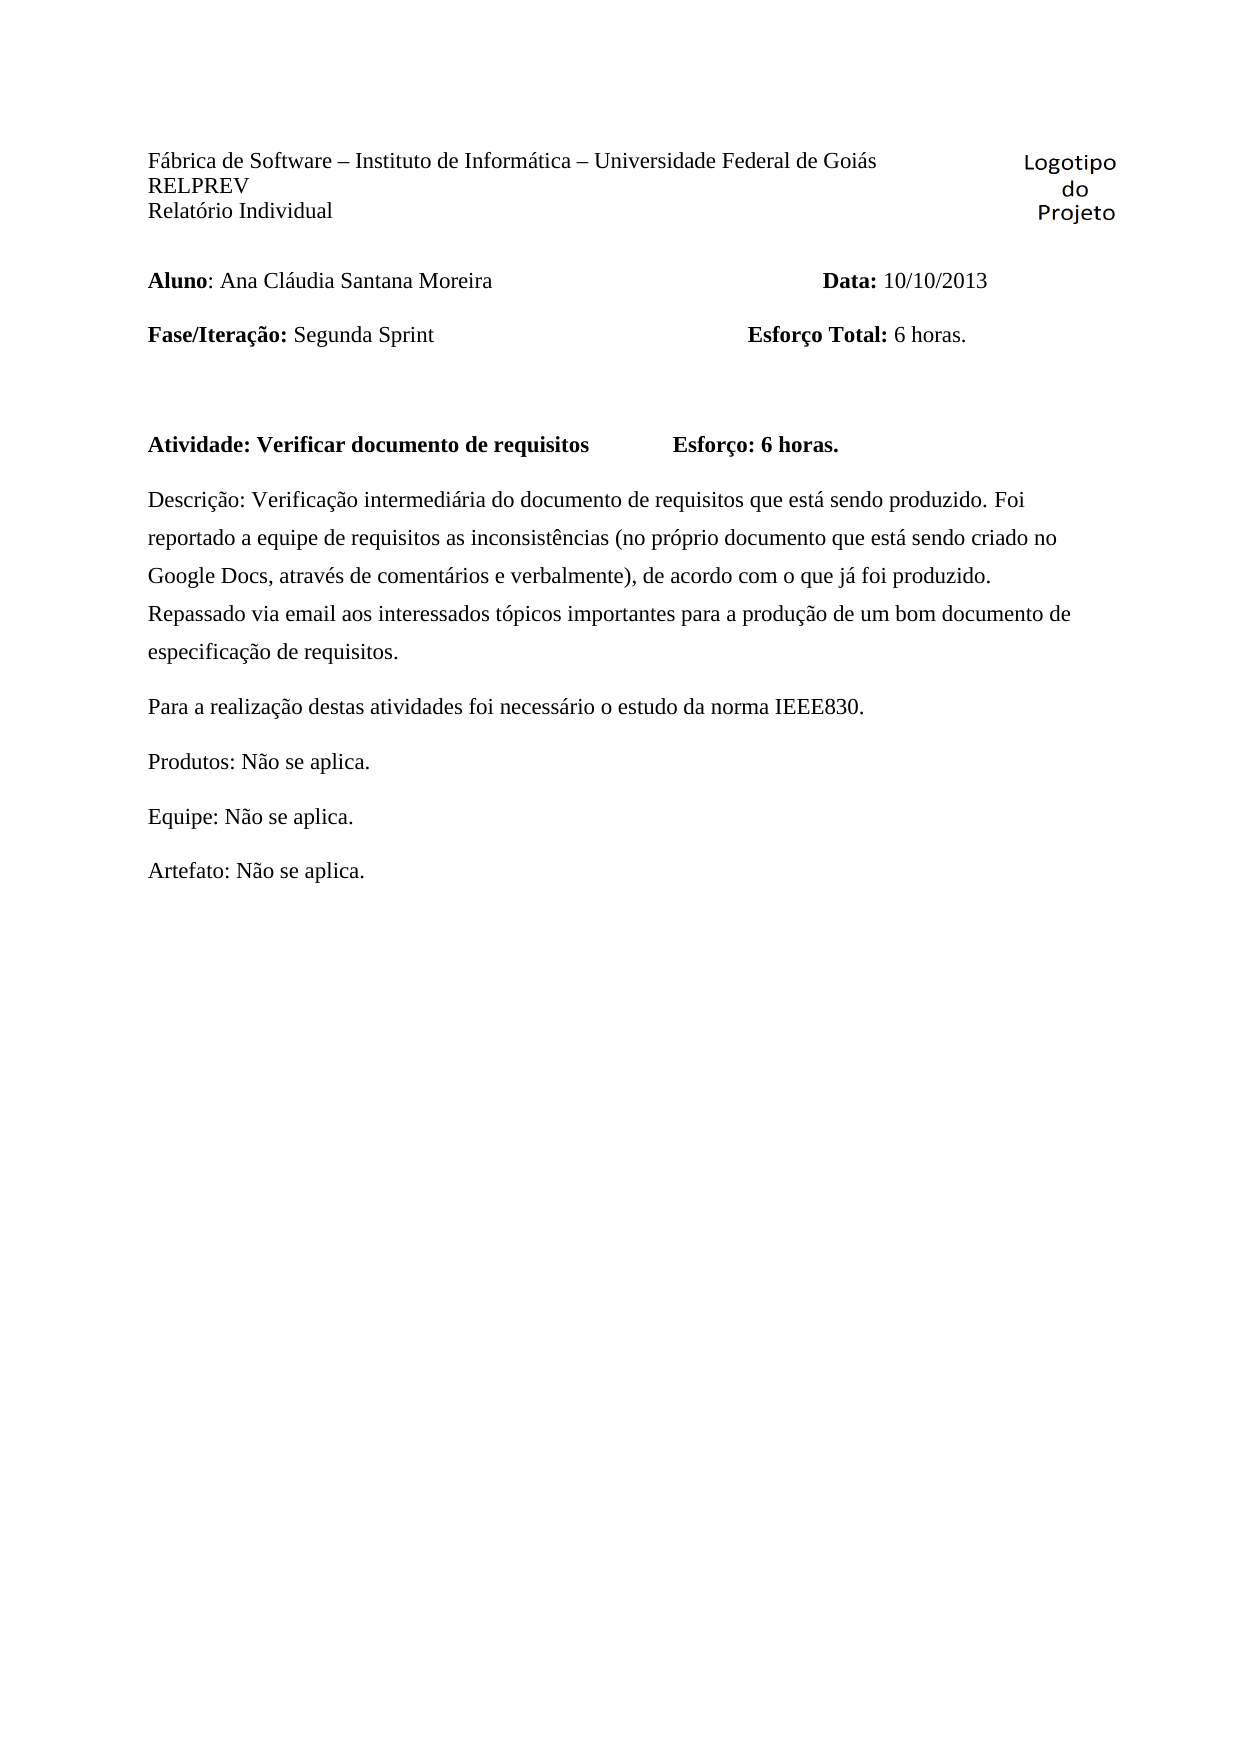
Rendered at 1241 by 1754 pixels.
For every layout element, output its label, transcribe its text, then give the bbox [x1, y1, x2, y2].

text Aluno: Ana Cláudia Santana Moreira Data: 10/10/2013 [148, 268, 1093, 293]
text Equipe: Não se aplica. [148, 804, 1093, 829]
text Descrição: Verificação intermediária do documento de requisitos que está sendo produzido. Foi reportado a equipe de requisitos as inconsistências (no próprio documento que está sendo criado no Google Docs, através de comentários e verbalmente), de acordo com o que já foi produzido. Repassado via email aos interessados tópicos importantes para a produção de um bom documento de especificação de requisitos. [148, 487, 1093, 665]
picture [1008, 147, 1142, 235]
text Para a realização destas atividades foi necessário o estudo da norma IEEE830. [148, 694, 1093, 719]
text Artefato: Não se aplica. [148, 858, 1093, 884]
text Fase/Iteração: Segunda Sprint Esforço Total: 6 horas. [148, 322, 1093, 348]
text Atividade: Verificar documento de requisitos Esforço: 6 horas. [148, 432, 1093, 457]
text Produtos: Não se aplica. [148, 749, 1093, 774]
